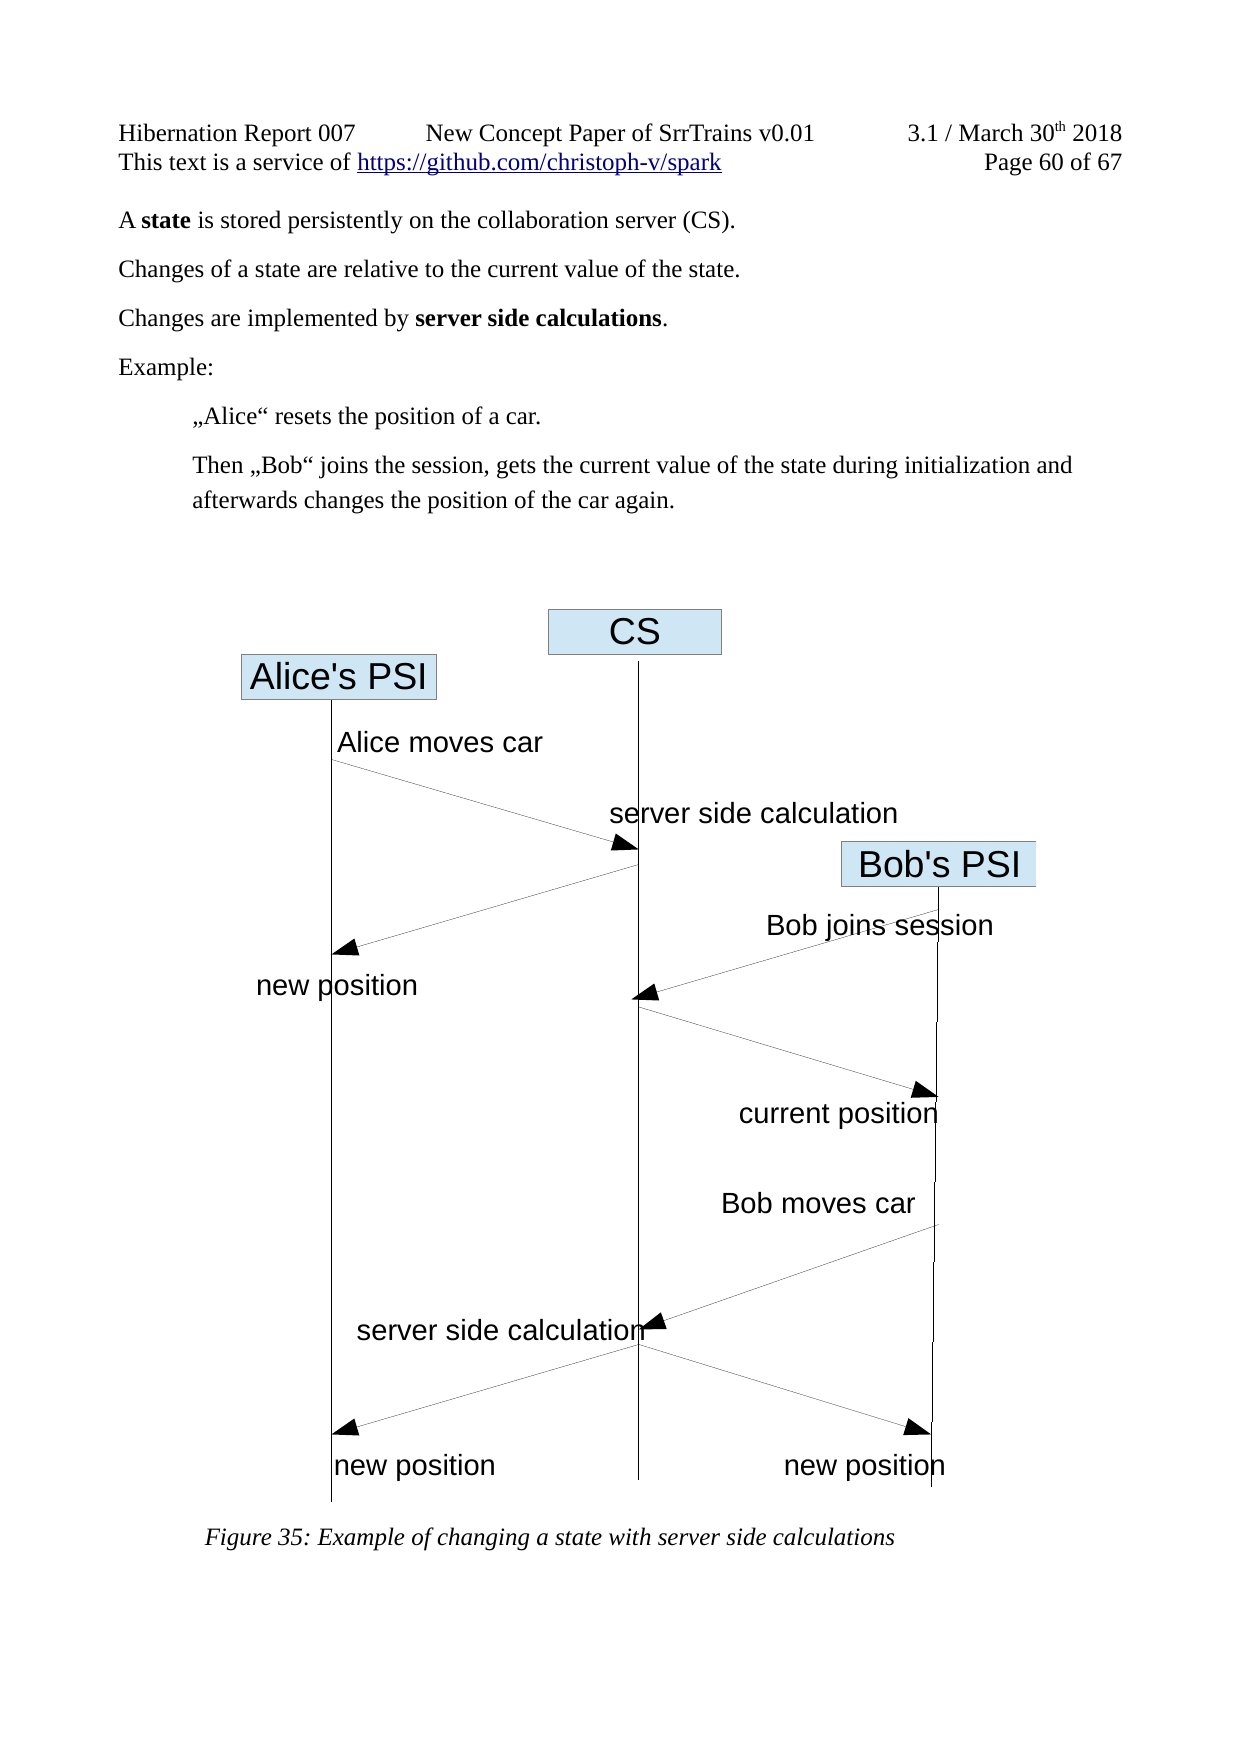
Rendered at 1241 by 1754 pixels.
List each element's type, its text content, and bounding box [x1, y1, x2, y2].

text Then „Bob“ joins the session, gets the current value of the state during initialization and afterwards changes the position of the car again. [192, 450, 1122, 514]
text „Alice“ resets the position of a car. [192, 401, 1122, 430]
text Changes are implemented by server side calculations. [118, 303, 1122, 332]
text Changes of a state are relative to the current value of the state. [118, 254, 1122, 283]
text A state is stored persistently on the collaboration server (CS). [118, 205, 1122, 234]
text Figure 35: Example of changing a state with server side calculations [204, 595, 1036, 1551]
text Example: [118, 352, 1122, 381]
